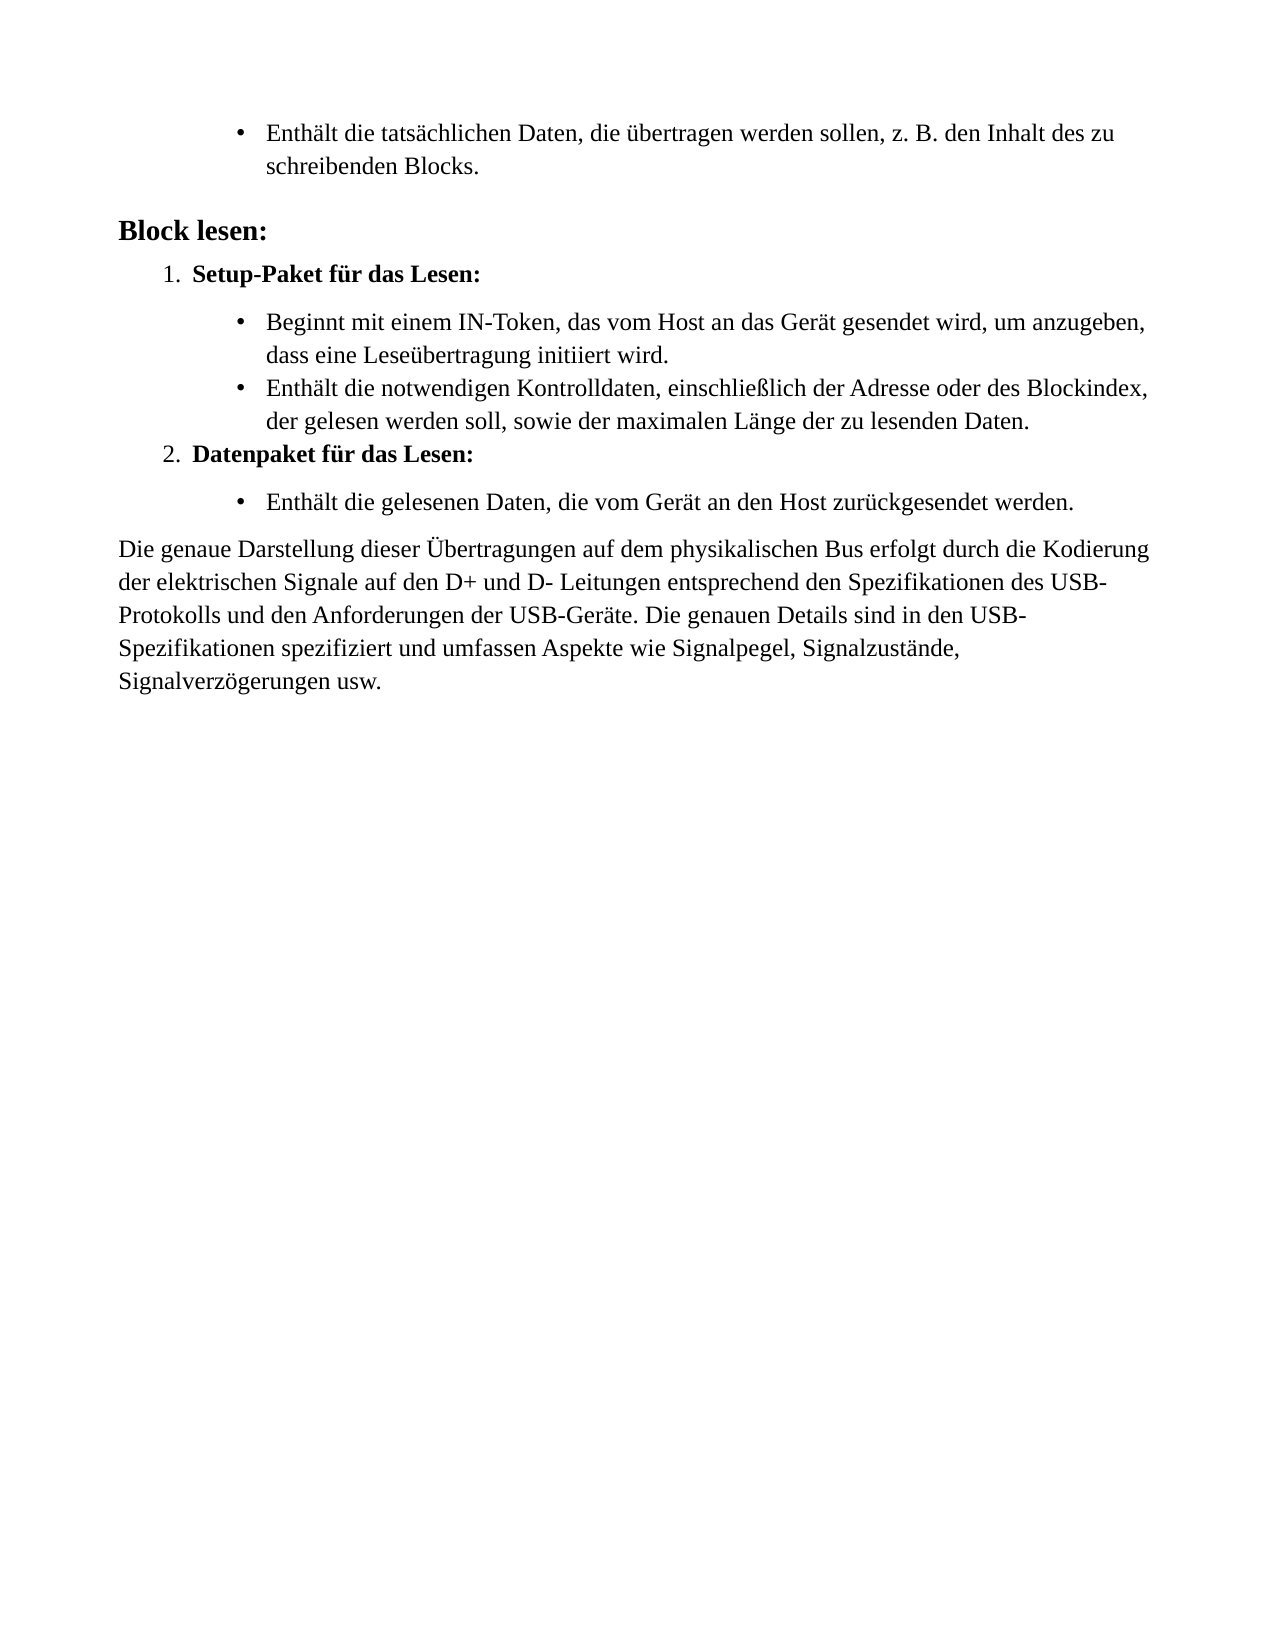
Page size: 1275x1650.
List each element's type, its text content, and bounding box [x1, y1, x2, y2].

list Enthält die tatsächlichen Daten, die übertragen werden sollen, z. B. den Inhalt des zu schreibenden Blocks. [236, 118, 1157, 180]
subtitle Block lesen: [118, 213, 1157, 247]
list Datenpaket für das Lesen: [162, 439, 1157, 468]
list Enthält die gelesenen Daten, die vom Gerät an den Host zurückgesendet werden. [236, 487, 1157, 515]
list Enthält die notwendigen Kontrolldaten, einschließlich der Adresse oder des Blockindex, der gelesen werden soll, sowie der maximalen Länge der zu lesenden Daten. [236, 373, 1157, 435]
text Die genaue Darstellung dieser Übertragungen auf dem physikalischen Bus erfolgt durch die Kodierung der elektrischen Signale auf den D+ und D- Leitungen entsprechend den Spezifikationen des USB-Protokolls und den Anforderungen der USB-Geräte. Die genauen Details sind in den USB-Spezifikationen spezifiziert und umfassen Aspekte wie Signalpegel, Signalzustände, Signalverzögerungen usw. [118, 534, 1157, 695]
list Beginnt mit einem IN-Token, das vom Host an das Gerät gesendet wird, um anzugeben, dass eine Leseübertragung initiiert wird. [236, 307, 1157, 369]
list Setup-Paket für das Lesen: [162, 259, 1157, 288]
